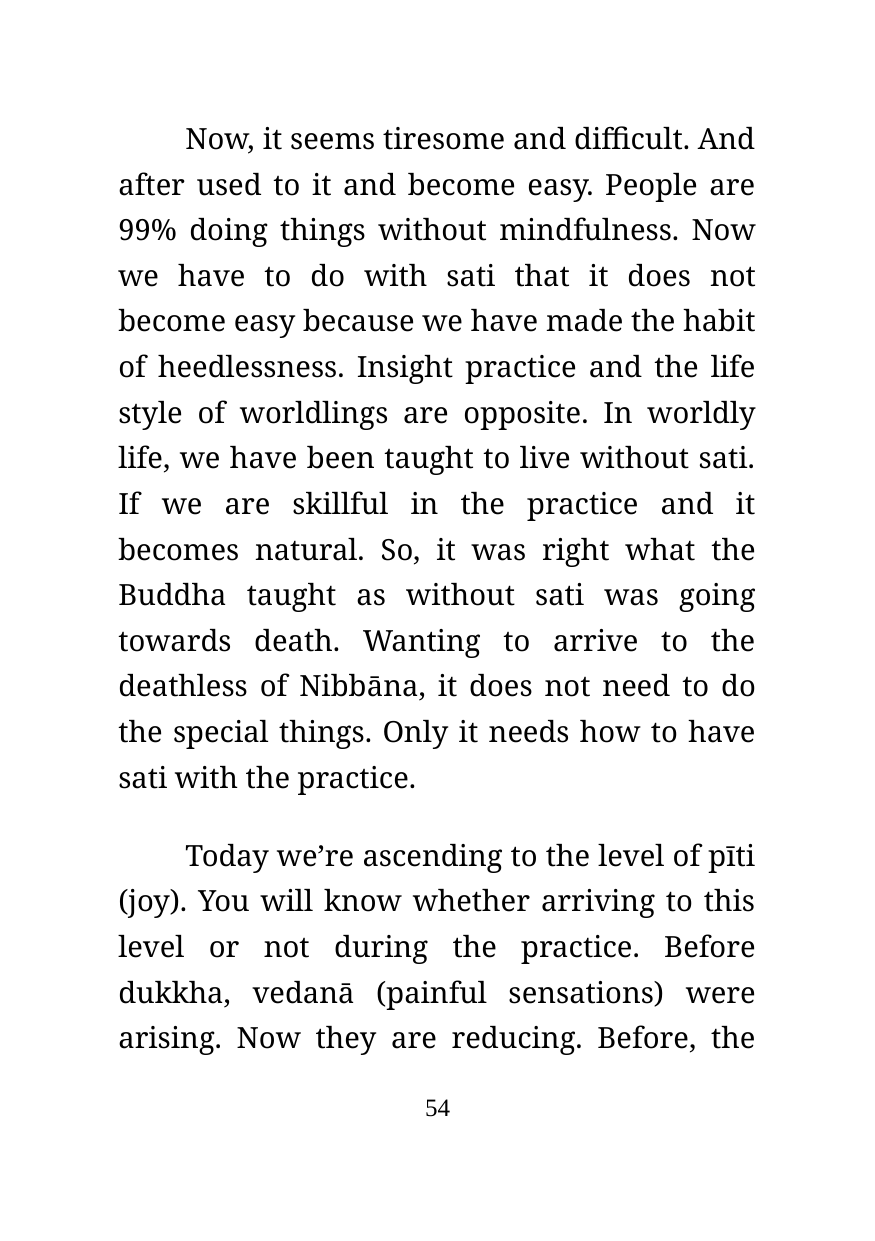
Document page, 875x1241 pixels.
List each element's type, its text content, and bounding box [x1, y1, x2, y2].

text Today we’re ascending to the level of pīti (joy). You will know whether arriving to this level or not during the practice. Before dukkha, vedanā (painful sensations) were arising. Now they are reducing. Before, the [118, 835, 756, 1057]
text Now, it seems tiresome and difficult. And after used to it and become easy. People are 99% doing things without mindfulness. Now we have to do with sati that it does not become easy because we have made the habit of heedlessness. Insight practice and the life style of worldlings are opposite. In worldly life, we have been taught to live without sati. If we are skillful in the practice and it becomes natural. So, it was right what the Buddha taught as without sati was going towards death. Wanting to arrive to the deathless of Nibbāna, it does not need to do the special things. Only it needs how to have sati with the practice. [118, 118, 756, 797]
